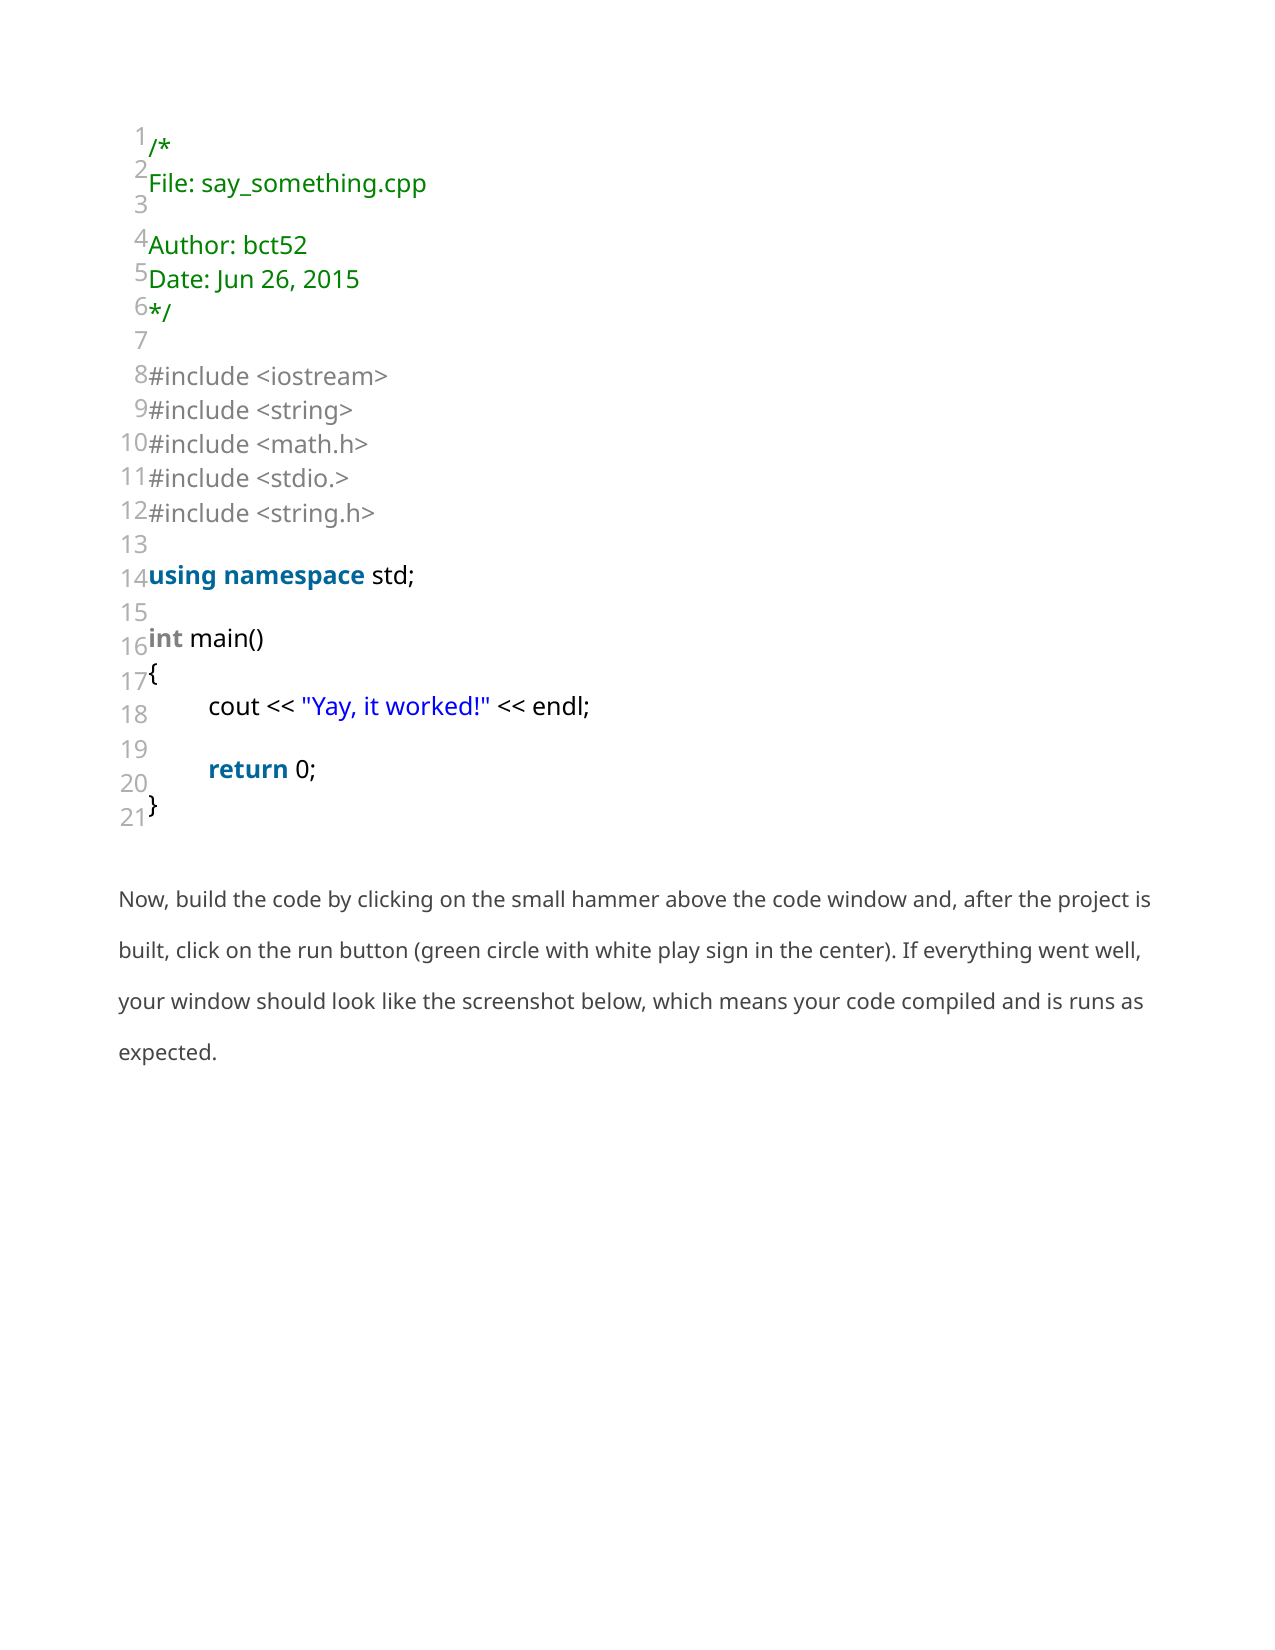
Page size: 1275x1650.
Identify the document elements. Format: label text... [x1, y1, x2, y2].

table_header /* File: say_something.cpp Author: bct52 Date: Jun 26, 2015 */ #include <iostream> #include <string> #include <math.h> #include <stdio.> #include <string.h> using namespace std; int main() { cout << "Yay, it worked!" << endl; return 0; } [148, 118, 684, 833]
table_header 1 2 3 4 5 6 7 8 9 10 11 12 13 14 15 16 17 18 19 20 21 [118, 118, 148, 833]
text Now, build the code by clicking on the small hammer above the code window and, after the project is built, click on the run button (green circle with white play sign in the center). If everything went well, your window should look like the screenshot below, which means your code compiled and is runs as expected. [118, 884, 1157, 1067]
